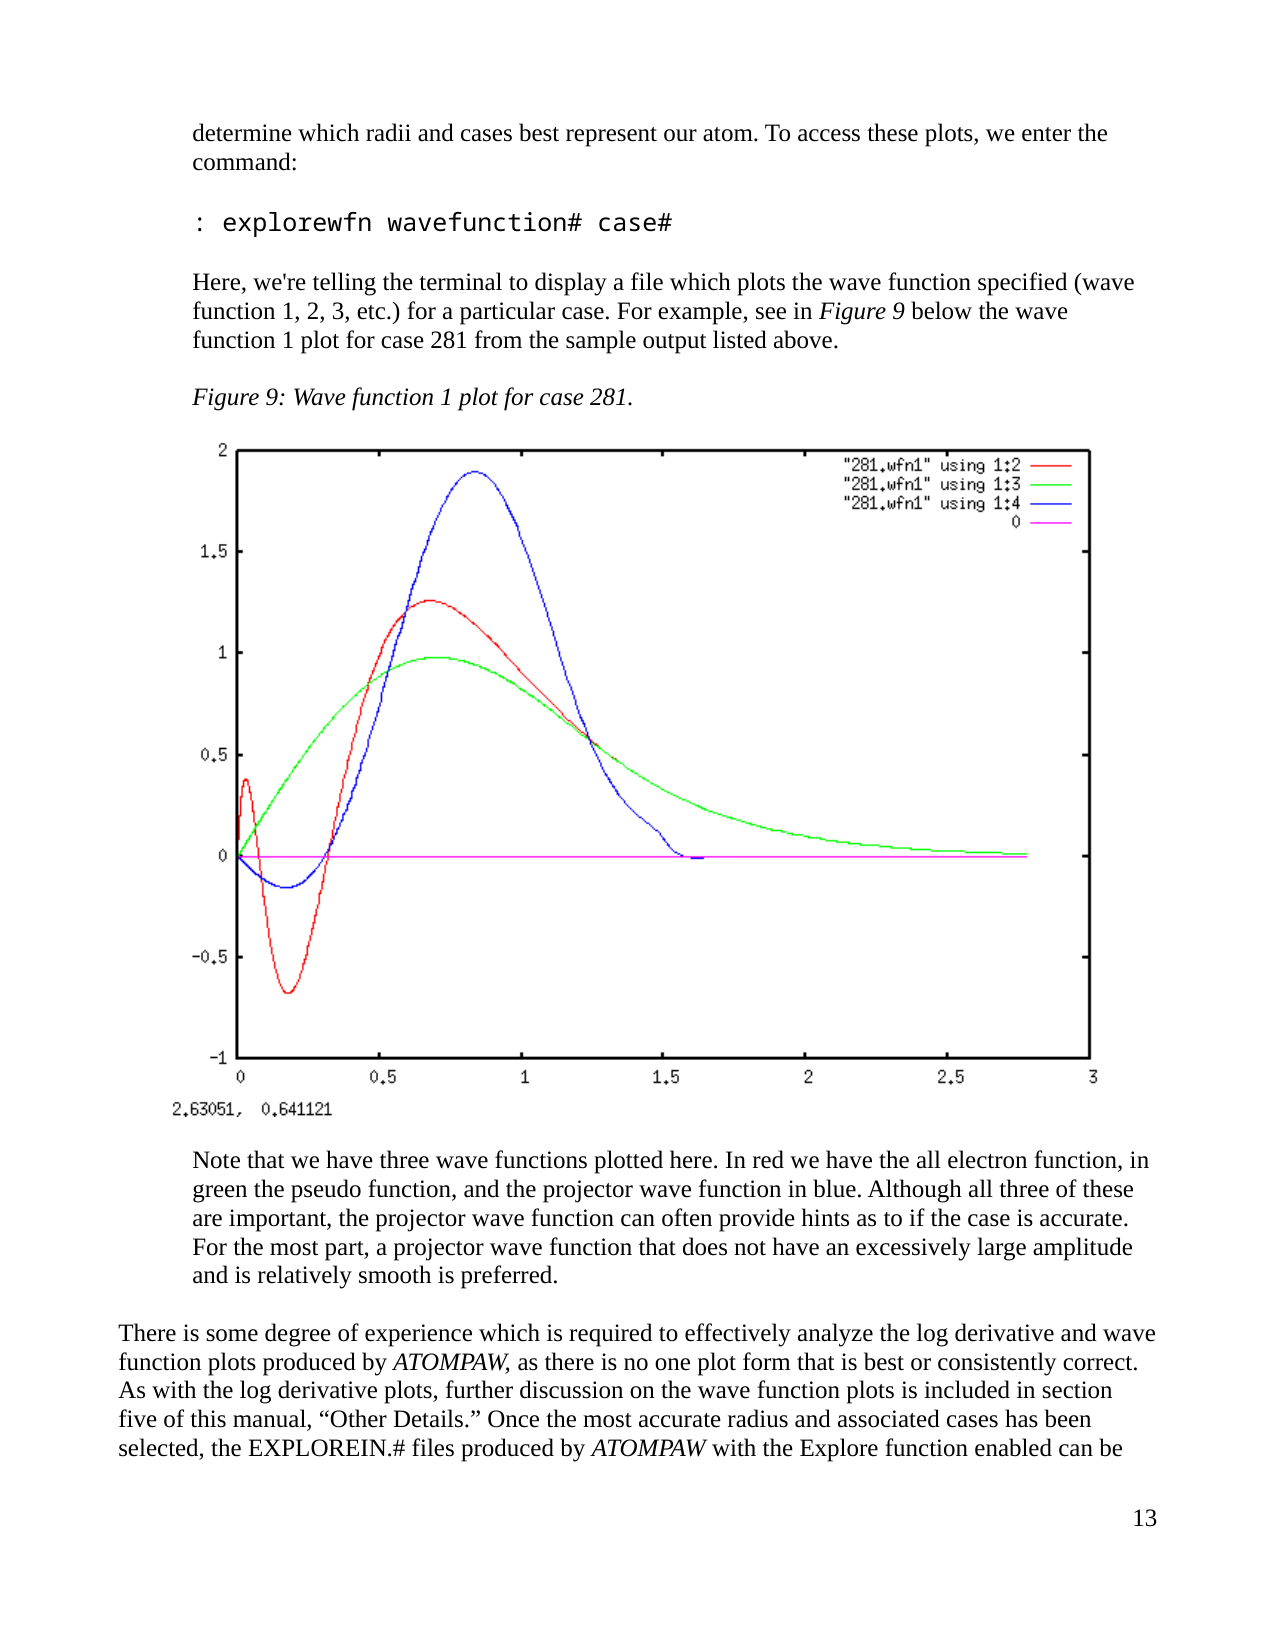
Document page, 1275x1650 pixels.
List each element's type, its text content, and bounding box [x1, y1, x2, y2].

text Note that we have three wave functions plotted here. In red we have the all electron function, in green the pseudo function, and the projector wave function in blue. Although all three of these are important, the projector wave function can often provide hints as to if the case is accurate. For the most part, a projector wave function that does not have an excessively large amplitude and is relatively smooth is preferred. [154, 1145, 1157, 1289]
text There is some degree of experience which is required to effectively analyze the log derivative and wave function plots produced by ATOMPAW, as there is no one plot form that is best or consistently correct. As with the log derivative plots, further discussion on the wave function plots is included in section five of this manual, “Other Details.” Once the most accurate radius and associated cases has been selected, the EXPLOREIN.# files produced by ATOMPAW with the Explore function enabled can be [118, 1318, 1157, 1462]
text Here, we're telling the terminal to display a file which plots the wave function specified (wave function 1, 2, 3, etc.) for a particular case. For example, see in Figure 9 below the wave function 1 plot for case 281 from the sample output listed above. [154, 267, 1157, 353]
list determine which radii and cases best represent our atom. To access these plots, we enter the command: [154, 118, 1157, 176]
text Figure 9: Wave function 1 plot for case 281. [154, 382, 1157, 411]
picture [163, 439, 1112, 1117]
text : explorewfn wavefunction# case# [154, 176, 1157, 238]
